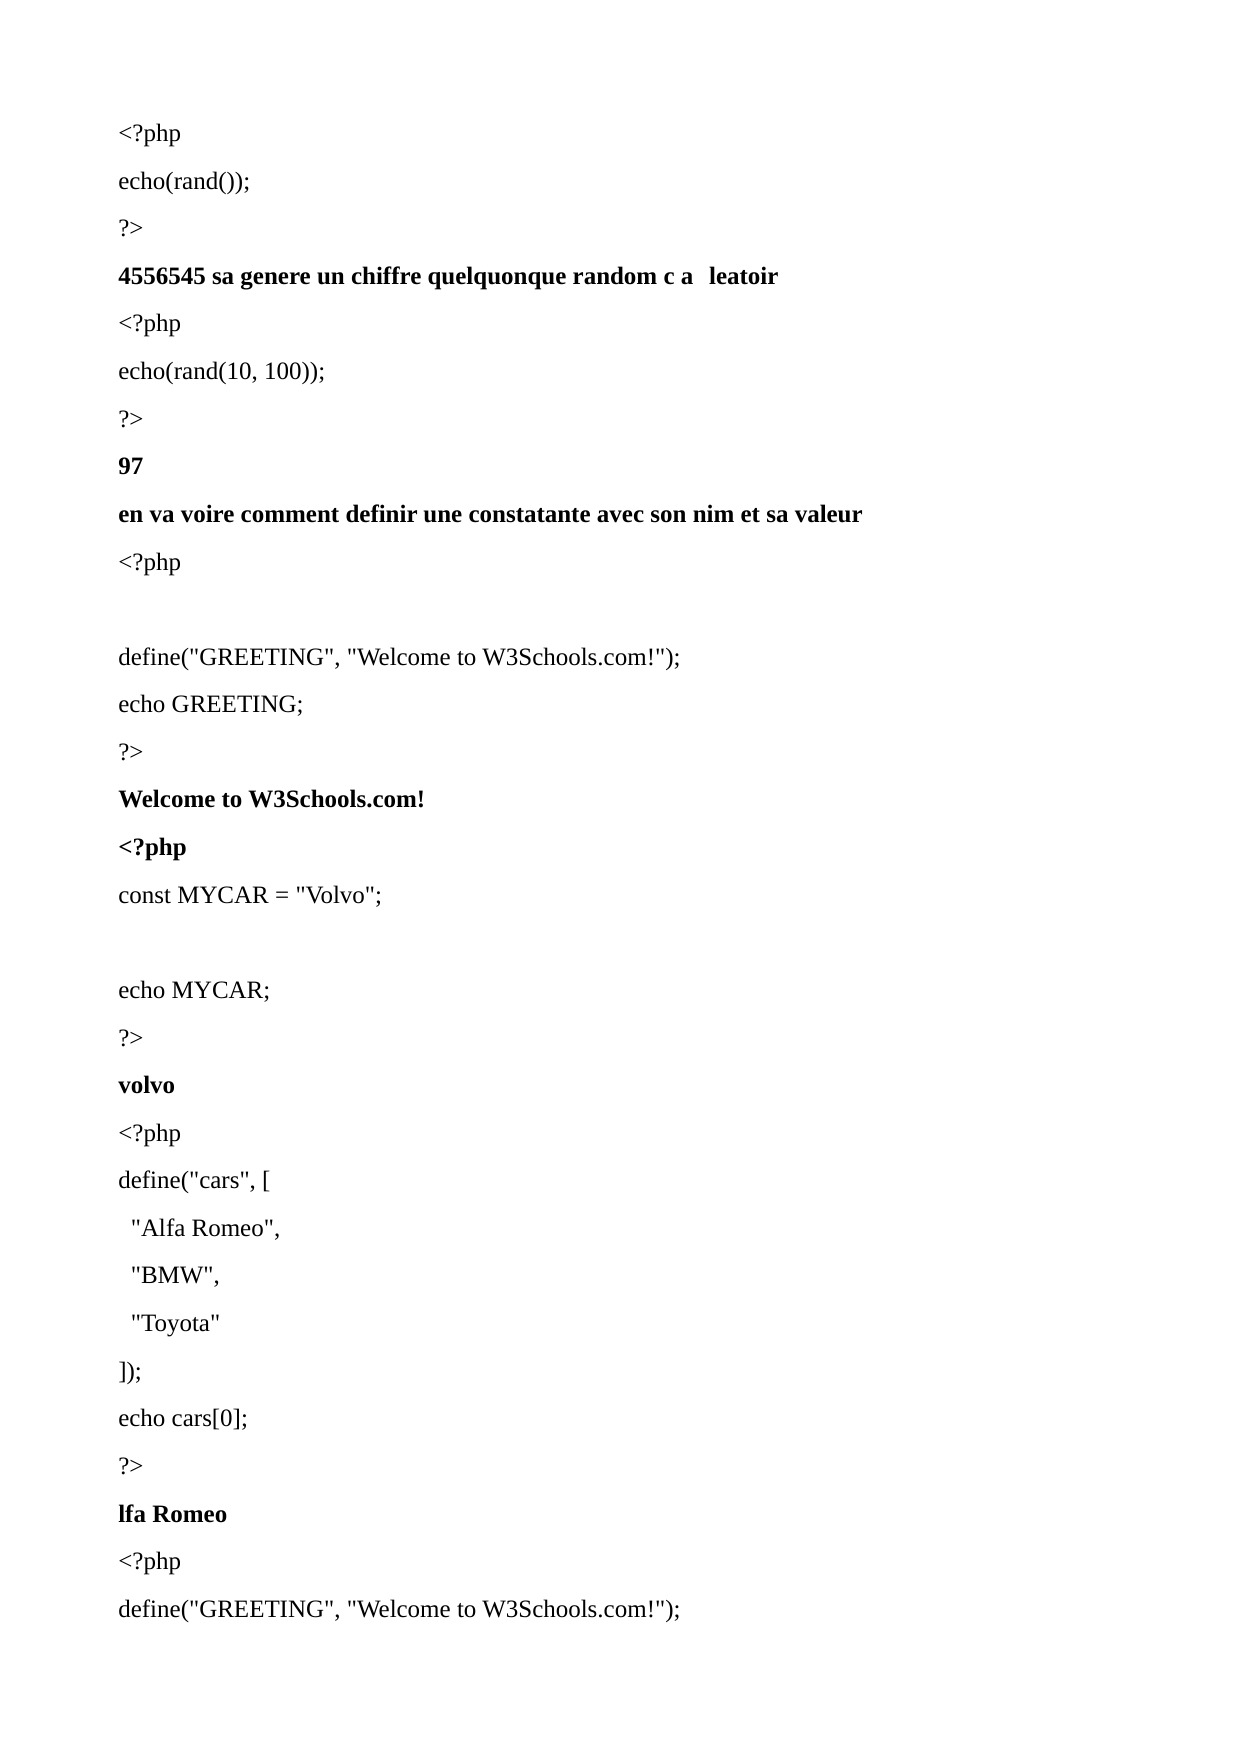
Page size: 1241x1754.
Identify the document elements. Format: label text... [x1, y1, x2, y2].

text echo MYCAR; [118, 975, 1122, 1004]
text define("GREETING", "Welcome to W3Schools.com!"); [118, 1594, 1122, 1623]
text en va voire comment definir une constatante avec son nim et sa valeur [118, 499, 1122, 528]
text ?> [118, 1023, 1122, 1051]
text echo(rand(10, 100)); [118, 356, 1122, 385]
text Welcome to W3Schools.com! [118, 784, 1122, 813]
text "Toyota" [118, 1308, 1122, 1337]
text <?php [118, 1118, 1122, 1147]
text echo(rand()); [118, 166, 1122, 194]
text volvo [118, 1070, 1122, 1099]
text echo GREETING; [118, 689, 1122, 718]
text <?php [118, 1546, 1122, 1575]
text <?php [118, 547, 1122, 575]
text ]); [118, 1356, 1122, 1384]
text ?> [118, 213, 1122, 242]
text "BMW", [118, 1261, 1122, 1289]
text define("cars", [ [118, 1165, 1122, 1194]
text echo cars[0]; [118, 1403, 1122, 1432]
text define("GREETING", "Welcome to W3Schools.com!"); [118, 642, 1122, 671]
text const MYCAR = "Volvo"; [118, 880, 1122, 908]
text "Alfa Romeo", [118, 1213, 1122, 1242]
text <?php [118, 308, 1122, 337]
text ?> [118, 1451, 1122, 1480]
text lfa Romeo [118, 1499, 1122, 1527]
text <?php [118, 118, 1122, 147]
text ?> [118, 404, 1122, 432]
text 97 [118, 451, 1122, 480]
text <?php [118, 832, 1122, 861]
text 4556545 sa genere un chiffre quelquonque random c a leatoir [118, 261, 1122, 290]
text ?> [118, 737, 1122, 766]
